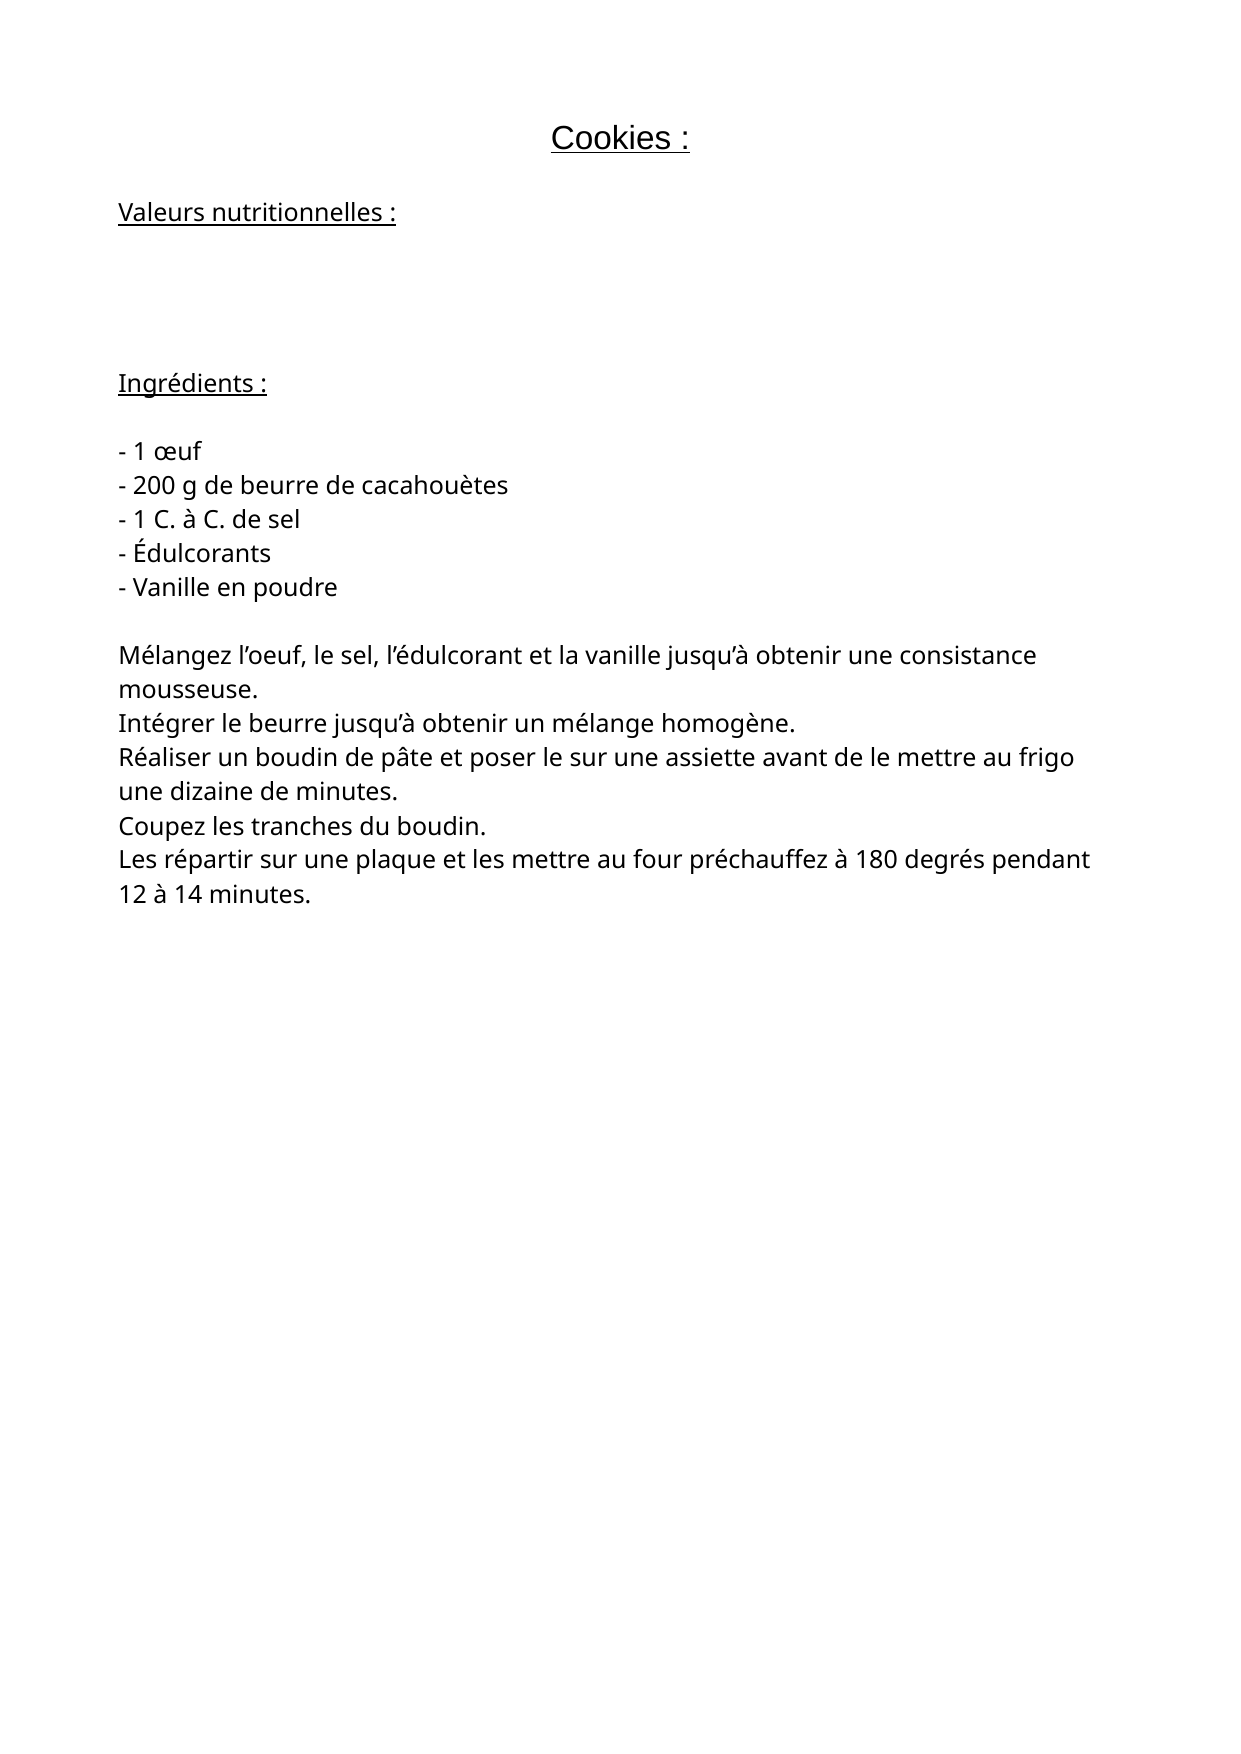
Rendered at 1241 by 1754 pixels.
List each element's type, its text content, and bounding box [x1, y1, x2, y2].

text Mélangez l’oeuf, le sel, l’édulcorant et la vanille jusqu’à obtenir une consistance mousseuse. [118, 638, 1122, 706]
text - Édulcorants [118, 536, 1122, 570]
text Coupez les tranches du boudin. [118, 808, 1122, 842]
text - 1 C. à C. de sel [118, 502, 1122, 536]
text Réaliser un boudin de pâte et poser le sur une assiette avant de le mettre au frigo une dizaine de minutes. [118, 740, 1122, 808]
text Ingrédients : [118, 365, 1122, 399]
text Valeurs nutritionnelles : [118, 195, 1122, 229]
text - 1 œuf [118, 433, 1122, 467]
text - Vanille en poudre [118, 570, 1122, 604]
text Intégrer le beurre jusqu’à obtenir un mélange homogène. [118, 706, 1122, 740]
text - 200 g de beurre de cacahouètes [118, 467, 1122, 502]
text Les répartir sur une plaque et les mettre au four préchauffez à 180 degrés pendant 12 à 14 minutes. [118, 842, 1122, 910]
text Cookies : [118, 118, 1122, 157]
